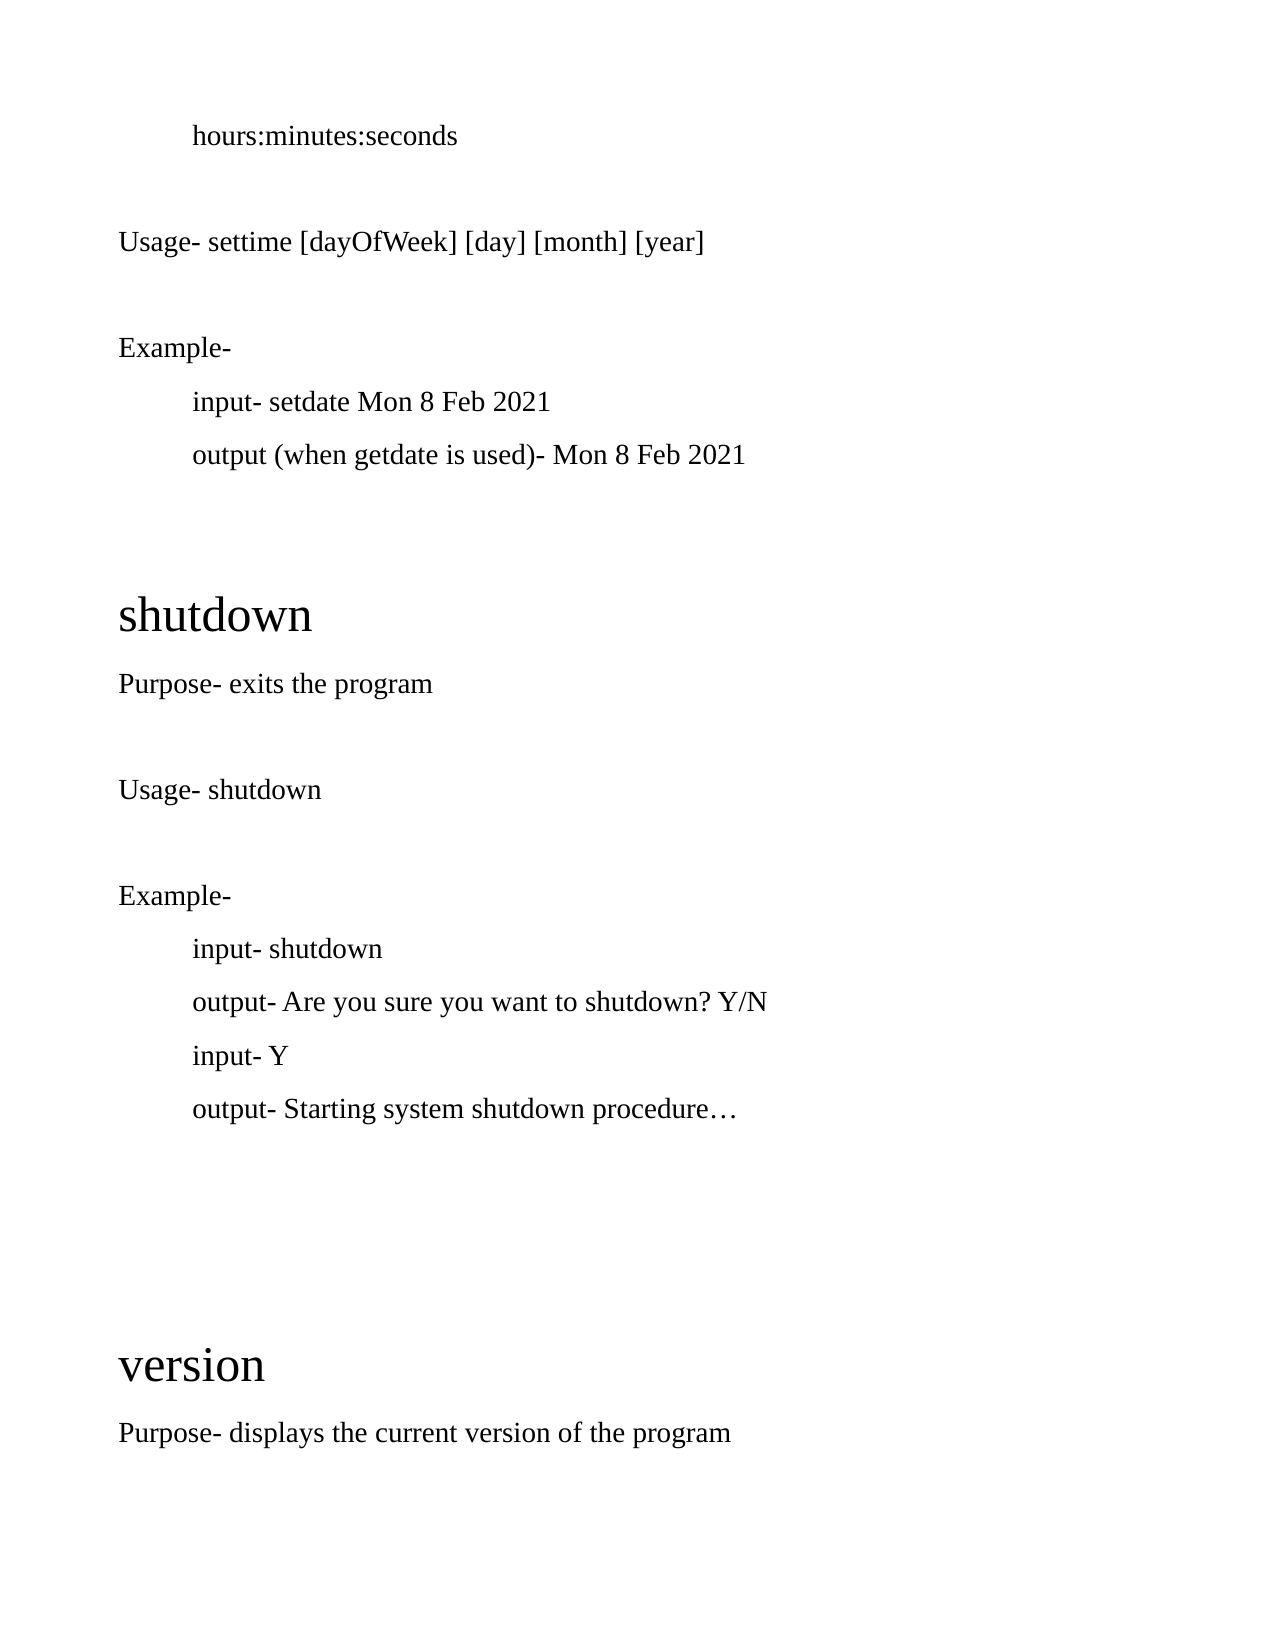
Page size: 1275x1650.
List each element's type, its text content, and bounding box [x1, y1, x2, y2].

text hours:minutes:seconds [118, 118, 1157, 152]
text version [118, 1334, 1157, 1392]
text input- shutdown [118, 931, 1157, 965]
text Usage- settime [dayOfWeek] [day] [month] [year] [118, 224, 1157, 258]
text output (when getdate is used)- Mon 8 Feb 2021 [118, 437, 1157, 470]
text shutdown [118, 585, 1157, 643]
text output- Are you sure you want to shutdown? Y/N [118, 984, 1157, 1018]
text Purpose- displays the current version of the program [118, 1415, 1157, 1448]
text Purpose- exits the program [118, 666, 1157, 699]
text output- Starting system shutdown procedure… [118, 1091, 1157, 1124]
text input- Y [118, 1038, 1157, 1071]
text Example- [118, 331, 1157, 364]
text input- setdate Mon 8 Feb 2021 [118, 384, 1157, 417]
text Example- [118, 878, 1157, 912]
text Usage- shutdown [118, 772, 1157, 806]
